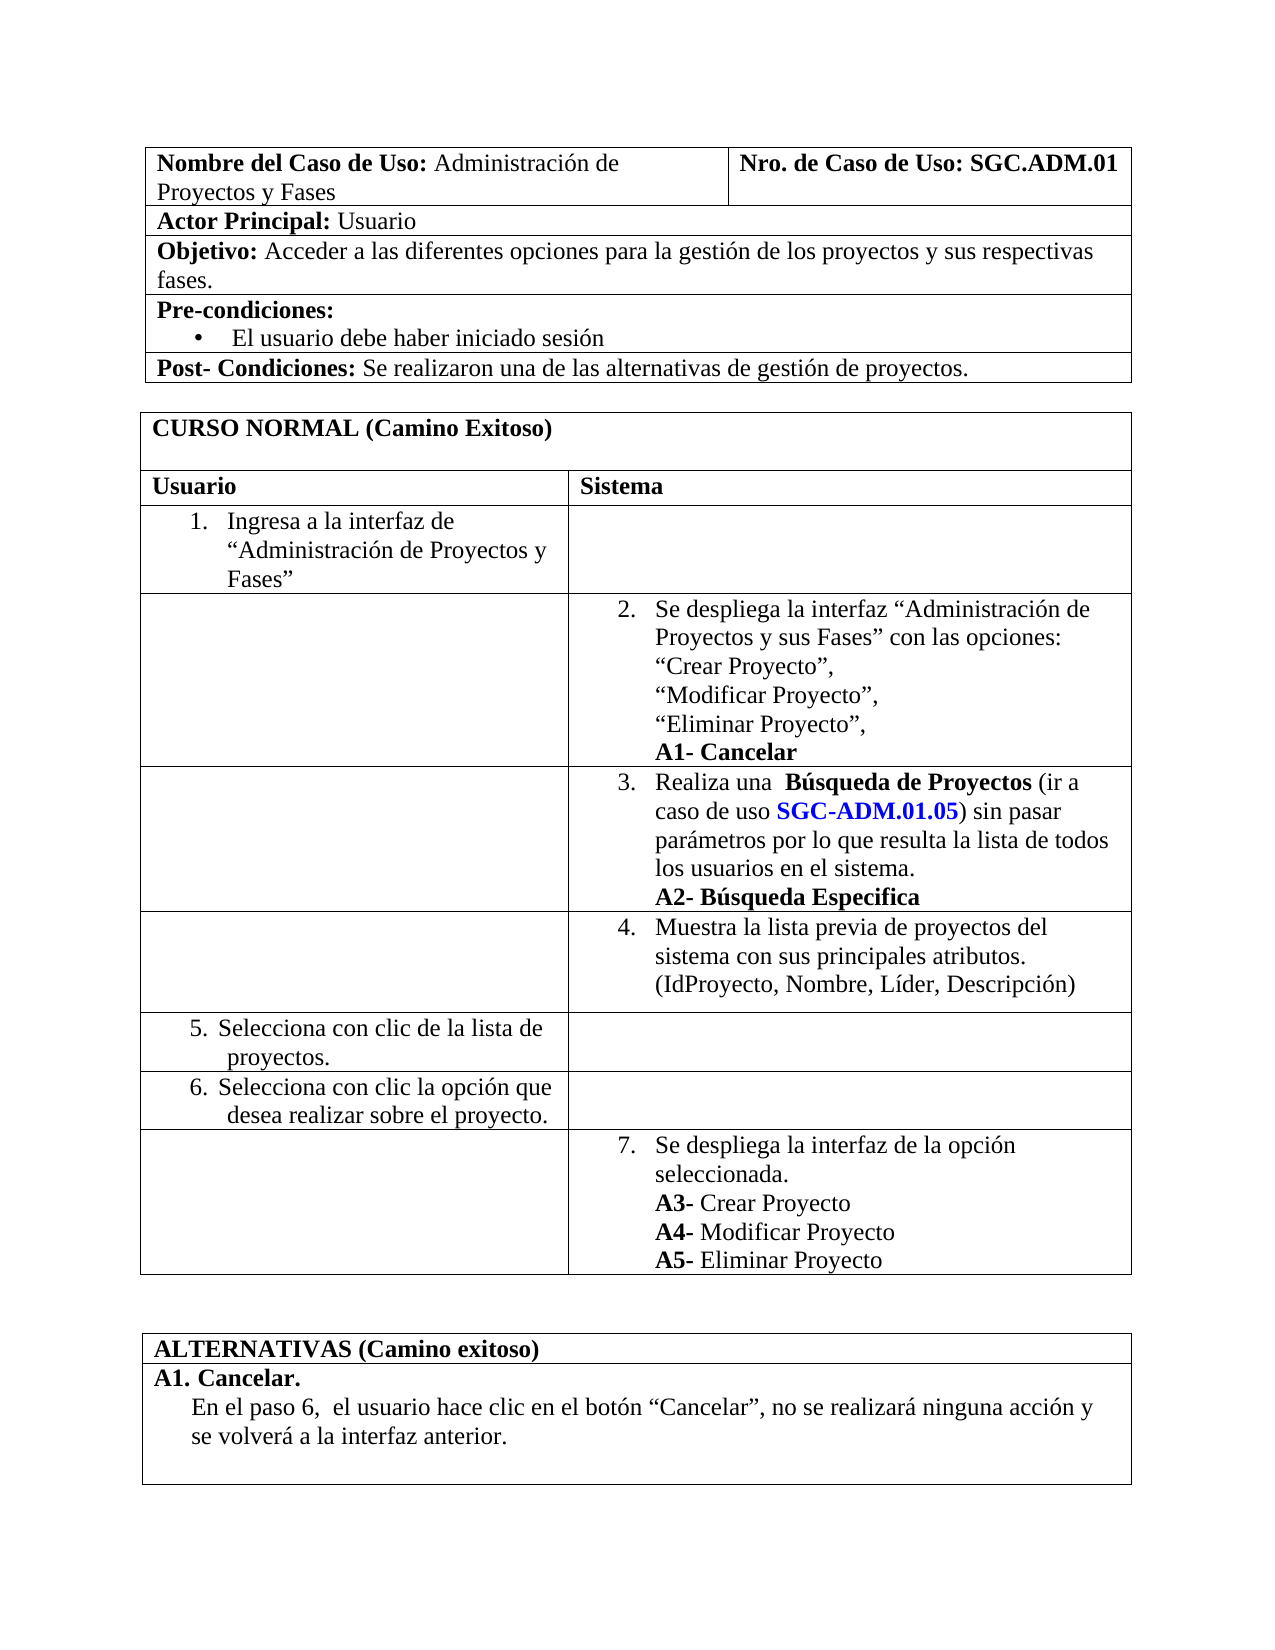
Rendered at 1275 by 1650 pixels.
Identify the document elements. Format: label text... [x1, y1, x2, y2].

table_cell [569, 506, 1131, 593]
table_header ALTERNATIVAS (Camino exitoso) [143, 1334, 1131, 1362]
table_cell [141, 594, 568, 766]
table_cell Muestra la lista previa de proyectos del sistema con sus principales atributos. (IdProyecto, Nombre, Líder, Descripción) [569, 912, 1131, 1012]
table_cell Selecciona con clic de la lista de proyectos. [141, 1013, 568, 1071]
table_cell Post- Condiciones: Se realizaron una de las alternativas de gestión de proyectos. [146, 353, 1131, 382]
table_cell [141, 767, 568, 911]
table_header CURSO NORMAL (Camino Exitoso) [141, 413, 1131, 470]
table_cell Actor Principal: Usuario [146, 206, 1131, 235]
table_cell [569, 1072, 1131, 1129]
table_cell Objetivo: Acceder a las diferentes opciones para la gestión de los proyectos y sus respectivas fases. [146, 236, 1131, 294]
table_cell [141, 912, 568, 1012]
table_header Nombre del Caso de Uso: Administración de Proyectos y Fases [146, 148, 728, 205]
table_cell Se despliega la interfaz “Administración de Proyectos y sus Fases” con las opciones: “Crear Proyecto”, “Modificar Proyecto”, “Eliminar Proyecto”, A1- Cancelar [569, 594, 1131, 766]
table_cell Sistema [569, 471, 1131, 505]
table_header Nro. de Caso de Uso: SGC.ADM.01 [729, 148, 1131, 205]
table_cell Selecciona con clic la opción que desea realizar sobre el proyecto. [141, 1072, 568, 1129]
table_cell Cancelar. En el paso 6, el usuario hace clic en el botón “Cancelar”, no se realizará ninguna acción y se volverá a la interfaz anterior. Búsqueda Especifica Antes del paso 5, el usuario realiza un filtrado de proyectos introduciendo el valor del filtro en la caja de texto y hace clic en el botón “Buscar”. El sistema agregará las opciones al final de la fila para cada resultado del filtrado (Ir al caso de Uso SGC.ADM.01.05). Crear Usuario En el paso 6 el usuario hace clic en la opción “Crear proyecto” . (Ir al Caso de Uso SGC.ADM.01.01). Modificar Usuario En el paso 6, el usuario hace clic en la opción “Modificar proyecto”, el parámetro enviado es el proyecto de la lista que el usuario ha elegido haciendo clic al mismo en el paso 5 (Ir al Caso de Uso SGC.ADM.01.02). Eliminar Usuario En el paso 6, el usuario hace clic en la opción “Eliminar proyecto” el parámetro enviado es el proyecto de la lista que el usuario ha elegido haciendo clic al mismo en el paso 5 (Ir al Caso de Uso SGC.ADM.01.03). [143, 1364, 1131, 1484]
table_cell [141, 1130, 568, 1274]
table_cell Se despliega la interfaz de la opción seleccionada. A3- Crear Proyecto A4- Modificar Proyecto A5- Eliminar Proyecto [569, 1130, 1131, 1274]
table_cell Usuario [141, 471, 568, 505]
table_cell Realiza una Búsqueda de Proyectos (ir a caso de uso SGC-ADM.01.05) sin pasar parámetros por lo que resulta la lista de todos los usuarios en el sistema. A2- Búsqueda Especifica [569, 767, 1131, 911]
table_cell Pre-condiciones: El usuario debe haber iniciado sesión [146, 295, 1131, 352]
table_cell [569, 1013, 1131, 1071]
table_cell Ingresa a la interfaz de “Administración de Proyectos y Fases” [141, 506, 568, 593]
